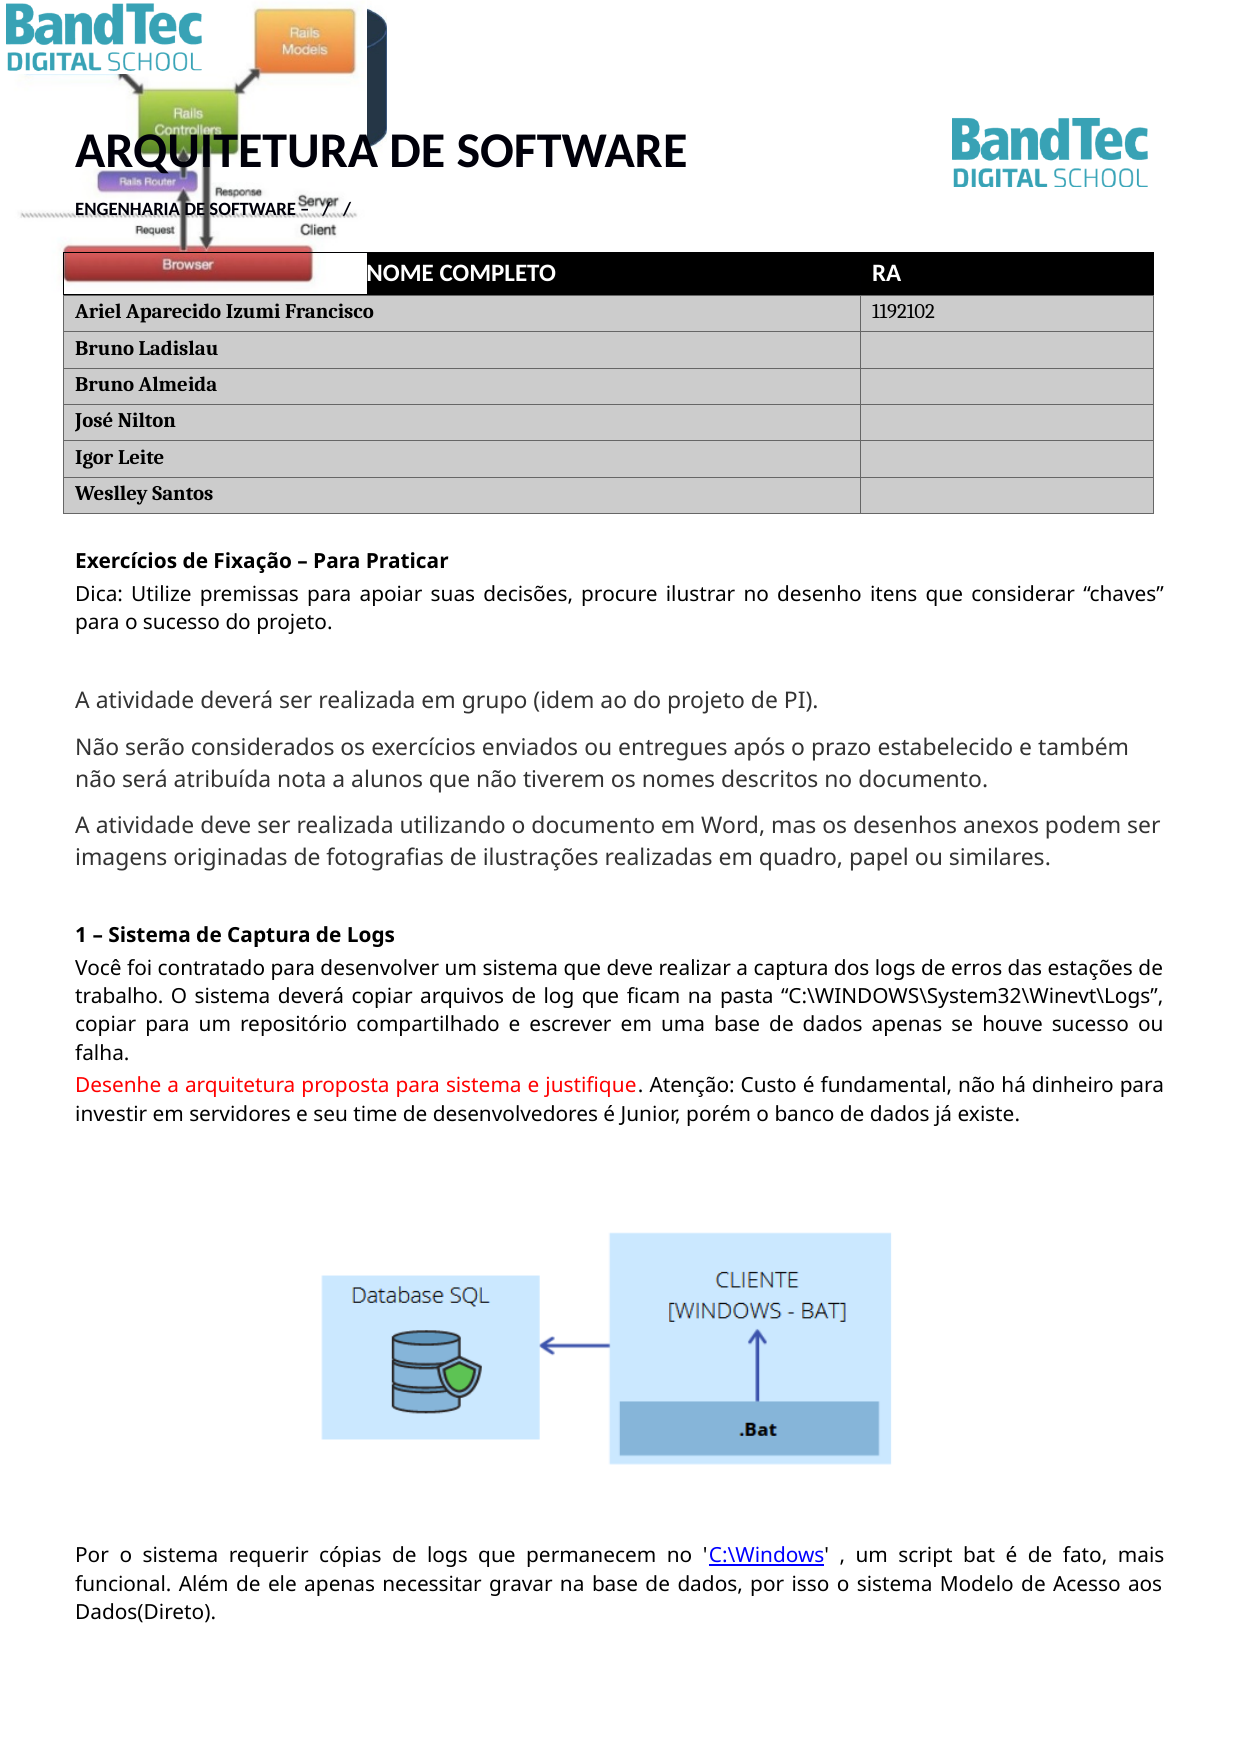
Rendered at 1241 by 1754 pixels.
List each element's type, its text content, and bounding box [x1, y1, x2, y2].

picture [358, 142, 367, 155]
table_cell José Nilton [64, 405, 860, 440]
table_header NOME COMPLETO [64, 253, 860, 295]
table_cell [861, 478, 1153, 513]
picture [946, 117, 1152, 187]
text Exercícios de Fixação – Para Praticar [75, 546, 1165, 575]
text Não serão considerados os exercícios enviados ou entregues após o prazo estabelecido e também não será atribuída nota a alunos que não tiverem os nomes descritos no documento. [75, 731, 1165, 794]
table_cell [861, 441, 1153, 477]
table_cell [861, 332, 1153, 368]
table_cell [861, 405, 1153, 440]
table_cell 1192102 [861, 296, 1153, 331]
table_cell [861, 369, 1153, 404]
table_cell Bruno Almeida [64, 369, 860, 404]
table_cell Weslley Santos [64, 478, 860, 513]
picture [0, 0, 387, 294]
text A atividade deve ser realizada utilizando o documento em Word, mas os desenhos anexos podem ser imagens originadas de fotografias de ilustrações realizadas em quadro, papel ou similares. [75, 809, 1165, 872]
text Por o sistema requerir cópias de logs que permanecem no 'C:\Windows' , um script bat é de fato, mais funcional. Além de ele apenas necessitar gravar na base de dados, por isso o sistema Modelo de Acesso aos Dados(Direto). [75, 1540, 1165, 1626]
table_header RA [861, 253, 1153, 295]
text A atividade deverá ser realizada em grupo (idem ao do projeto de PI). [75, 684, 1165, 716]
picture [286, 1168, 954, 1508]
picture [64, 253, 367, 294]
table_cell Ariel Aparecido Izumi Francisco [64, 296, 860, 331]
text Desenhe a arquitetura proposta para sistema e justifique. Atenção: Custo é fundamental, não há dinheiro para investir em servidores e seu time de desenvolvedores é Junior, porém o banco de dados já existe. [75, 1071, 1165, 1127]
table_cell Igor Leite [64, 441, 860, 477]
text Dica: Utilize premissas para apoiar suas decisões, procure ilustrar no desenho itens que considerar “chaves” para o sucesso do projeto. [75, 579, 1165, 636]
text Você foi contratado para desenvolver um sistema que deve realizar a captura dos logs de erros das estações de trabalho. O sistema deverá copiar arquivos de log que ficam na pasta “C:\WINDOWS\System32\Winevt\Logs”, copiar para um repositório compartilhado e escrever em uma base de dados apenas se houve sucesso ou falha. [75, 953, 1165, 1066]
text 1 – Sistema de Captura de Logs [75, 920, 1165, 948]
table_cell Bruno Ladislau [64, 332, 860, 368]
